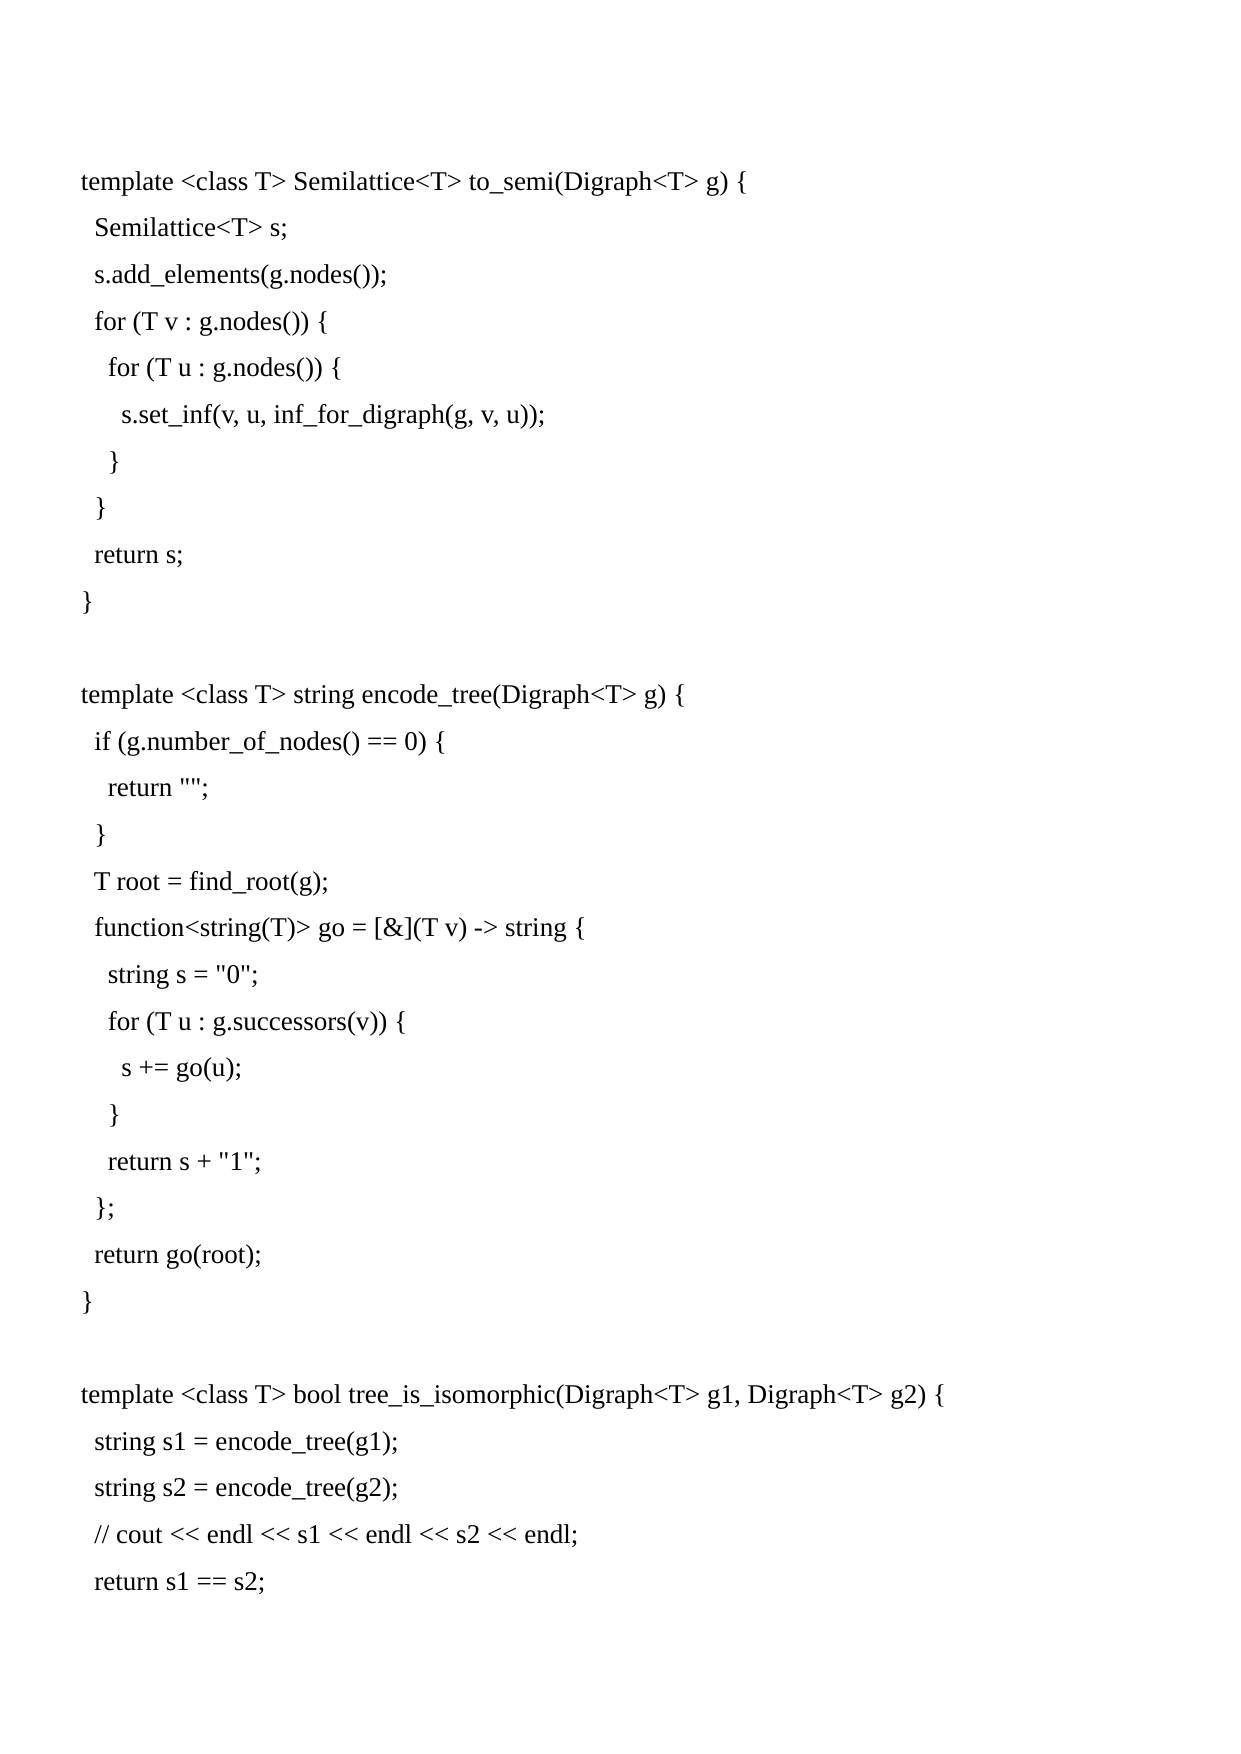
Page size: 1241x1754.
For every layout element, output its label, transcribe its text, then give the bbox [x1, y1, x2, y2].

list string s = "0"; [81, 958, 1122, 989]
list string s1 = encode_tree(g1); [81, 1425, 1122, 1456]
list template <class T> string encode_tree(Digraph<T> g) { [81, 678, 1122, 709]
list s += go(u); [81, 1051, 1122, 1083]
list return s; [81, 538, 1122, 569]
list for (T u : g.nodes()) { [81, 351, 1122, 383]
list if (g.number_of_nodes() == 0) { [81, 725, 1122, 756]
list template <class T> bool tree_is_isomorphic(Digraph<T> g1, Digraph<T> g2) { [81, 1378, 1122, 1409]
list return s1 == s2; [81, 1565, 1122, 1596]
list } [81, 491, 1122, 523]
list string s2 = encode_tree(g2); [81, 1471, 1122, 1503]
list } [81, 818, 1122, 849]
list s.add_elements(g.nodes()); [81, 258, 1122, 289]
list } [81, 1098, 1122, 1129]
list return go(root); [81, 1238, 1122, 1269]
list } [81, 1285, 1122, 1316]
list for (T u : g.successors(v)) { [81, 1005, 1122, 1036]
list return s + "1"; [81, 1145, 1122, 1176]
list } [81, 445, 1122, 476]
list } [81, 585, 1122, 616]
list }; [81, 1191, 1122, 1223]
list s.set_inf(v, u, inf_for_digraph(g, v, u)); [81, 398, 1122, 429]
list function<string(T)> go = [&](T v) -> string { [81, 911, 1122, 943]
list template <class T> Semilattice<T> to_semi(Digraph<T> g) { [81, 165, 1122, 196]
list // cout << endl << s1 << endl << s2 << endl; [81, 1518, 1122, 1549]
list for (T v : g.nodes()) { [81, 305, 1122, 336]
list Semilattice<T> s; [81, 211, 1122, 243]
list T root = find_root(g); [81, 865, 1122, 896]
list return ""; [81, 771, 1122, 803]
